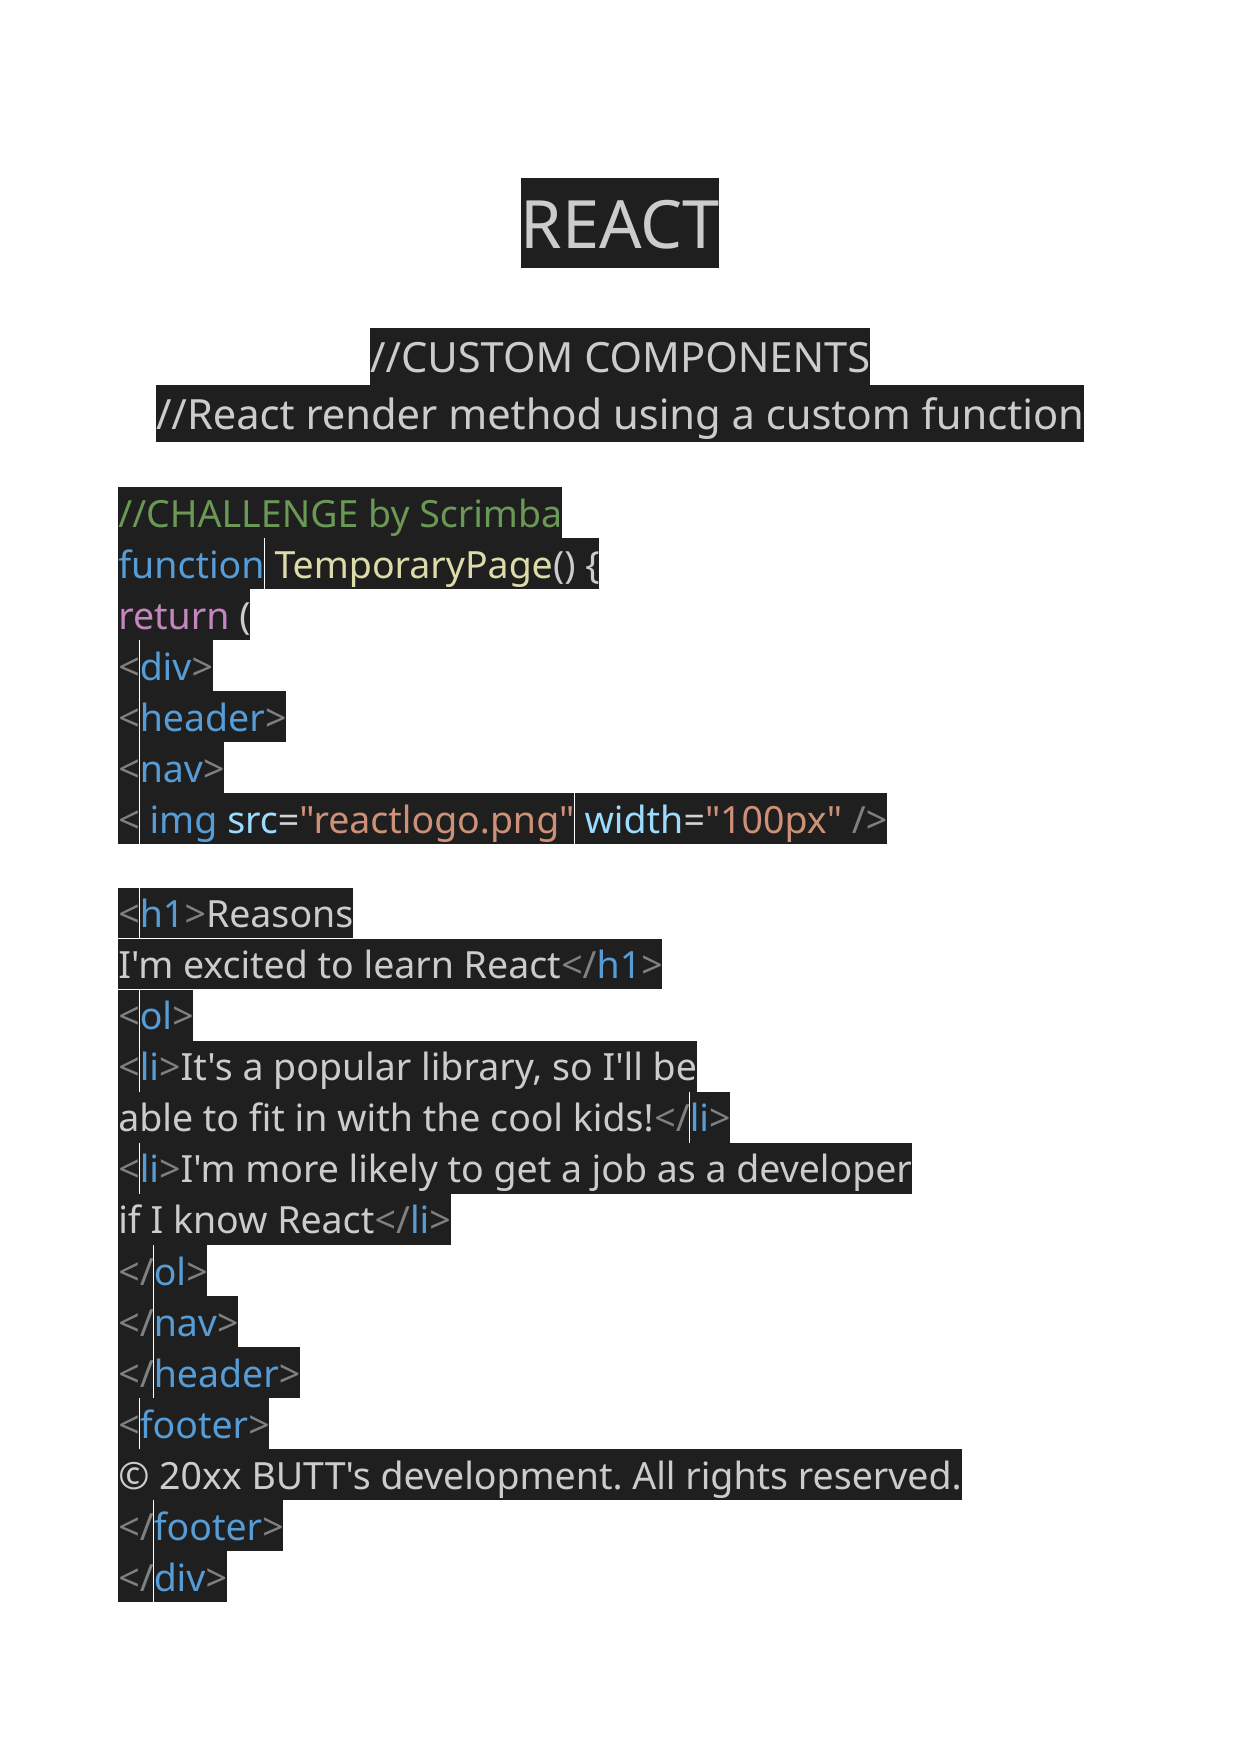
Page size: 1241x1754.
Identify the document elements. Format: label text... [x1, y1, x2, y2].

text < img src="reactlogo.png" width="100px" /> [118, 793, 1122, 844]
text //CUSTOM COMPONENTS [118, 328, 1122, 385]
text REACT [118, 178, 1122, 268]
text return ( [118, 589, 1122, 640]
text function TemporaryPage() { [118, 538, 1122, 589]
text <div> [118, 640, 1122, 691]
text <nav> [118, 742, 1122, 793]
text <footer> [118, 1398, 1122, 1449]
text <header> [118, 691, 1122, 742]
text <li>I'm more likely to get a job as a developer [118, 1143, 1122, 1194]
text </nav> [118, 1296, 1122, 1347]
text </footer> [118, 1500, 1122, 1551]
text </ol> [118, 1245, 1122, 1296]
text <li>It's a popular library, so I'll be [118, 1041, 1122, 1092]
text </header> [118, 1347, 1122, 1398]
text if I know React</li> [118, 1194, 1122, 1245]
text I'm excited to learn React</h1> [118, 938, 1122, 989]
text able to fit in with the cool kids!</li> [118, 1092, 1122, 1143]
text © 20xx BUTT's development. All rights reserved. [118, 1449, 1122, 1500]
text //React render method using a custom function [118, 385, 1122, 442]
text <h1>Reasons [118, 887, 1122, 938]
text //CHALLENGE by Scrimba [118, 487, 1122, 538]
text <ol> [118, 989, 1122, 1041]
text </div> [118, 1551, 1122, 1602]
